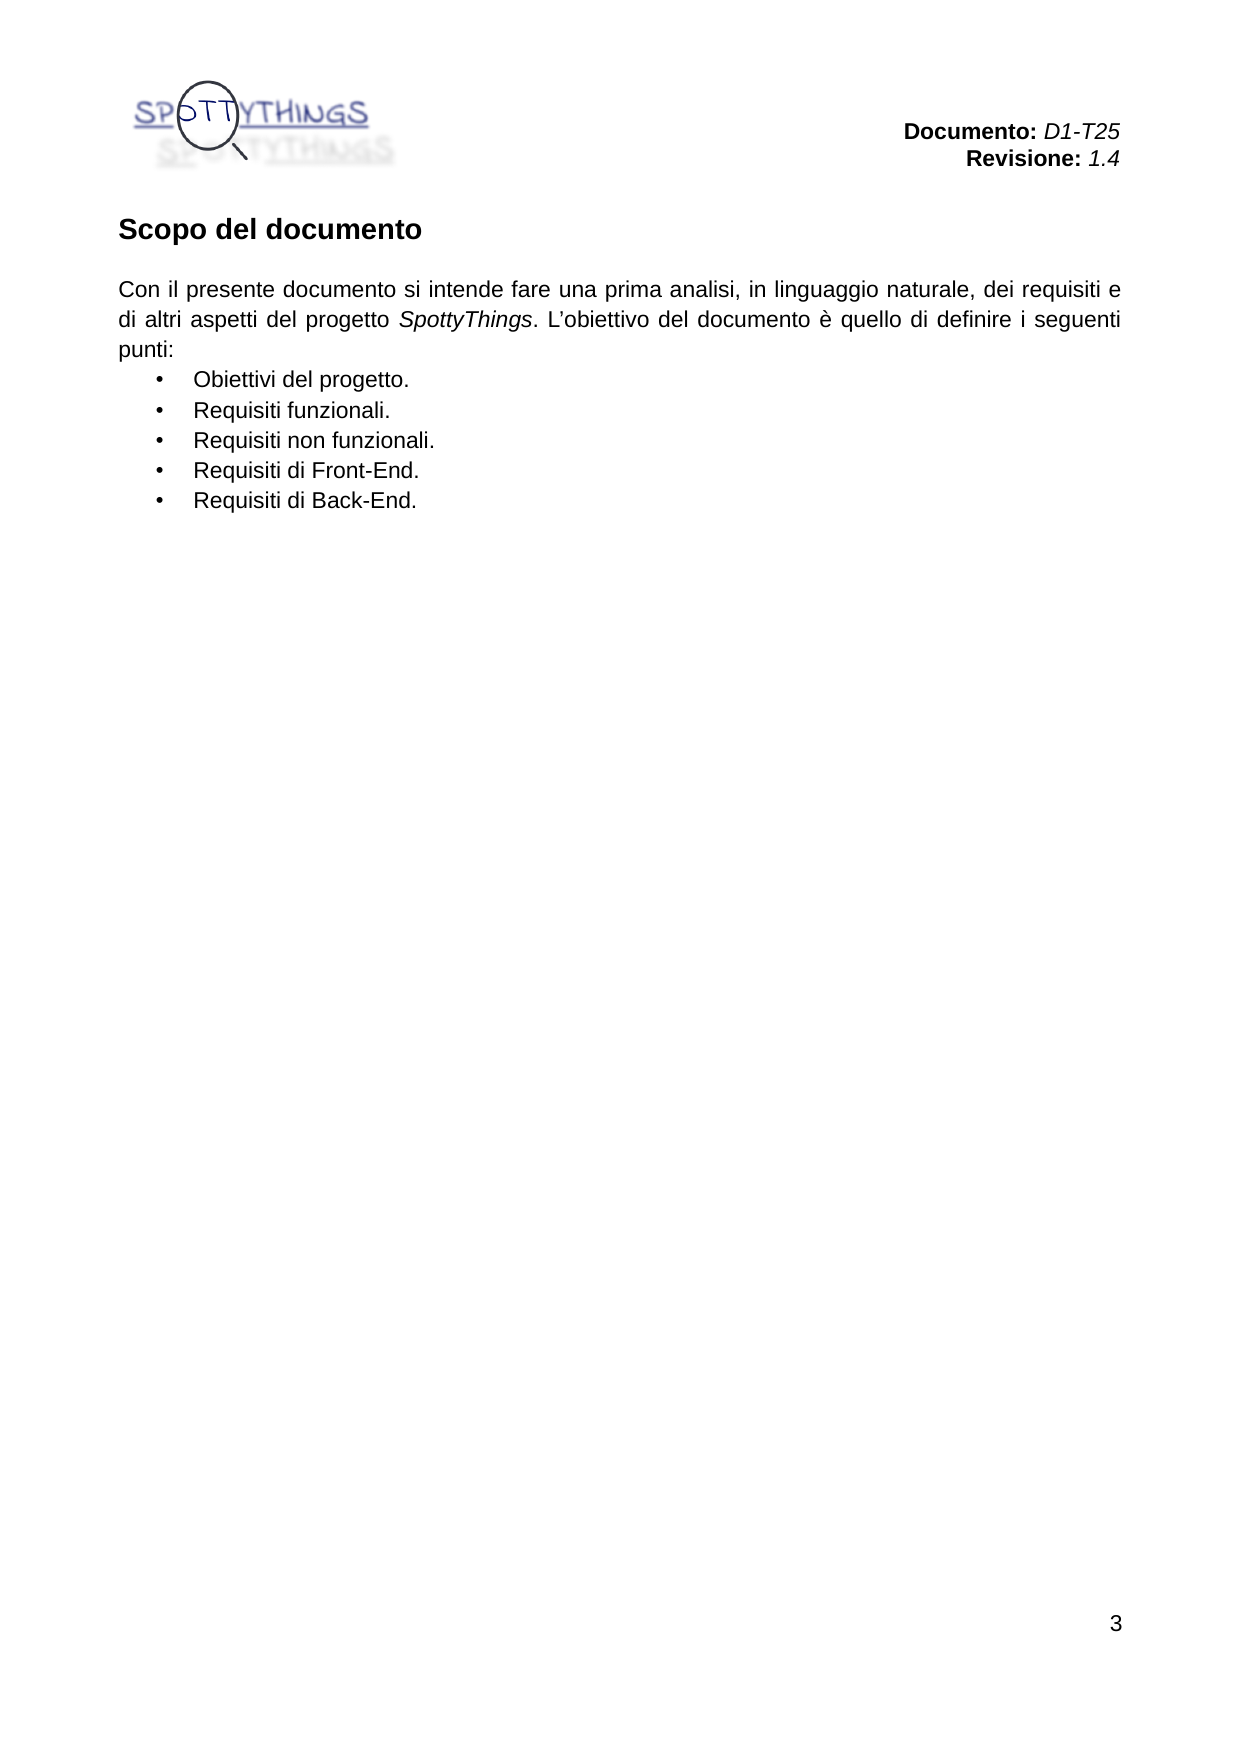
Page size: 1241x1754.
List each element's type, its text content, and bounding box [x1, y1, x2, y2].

list Requisiti non funzionali. [156, 427, 1122, 453]
text Con il presente documento si intende fare una prima analisi, in linguaggio naturale, dei requisiti e di altri aspetti del progetto SpottyThings. L’obiettivo del documento è quello di definire i seguenti punti: [118, 276, 1122, 363]
list Requisiti di Back-End. [156, 487, 1122, 514]
list Requisiti funzionali. [156, 397, 1122, 423]
list Obiettivi del progetto. [156, 366, 1122, 393]
picture [123, 73, 399, 187]
list Requisiti di Front-End. [156, 457, 1122, 483]
subtitle Scopo del documento [118, 212, 1122, 246]
